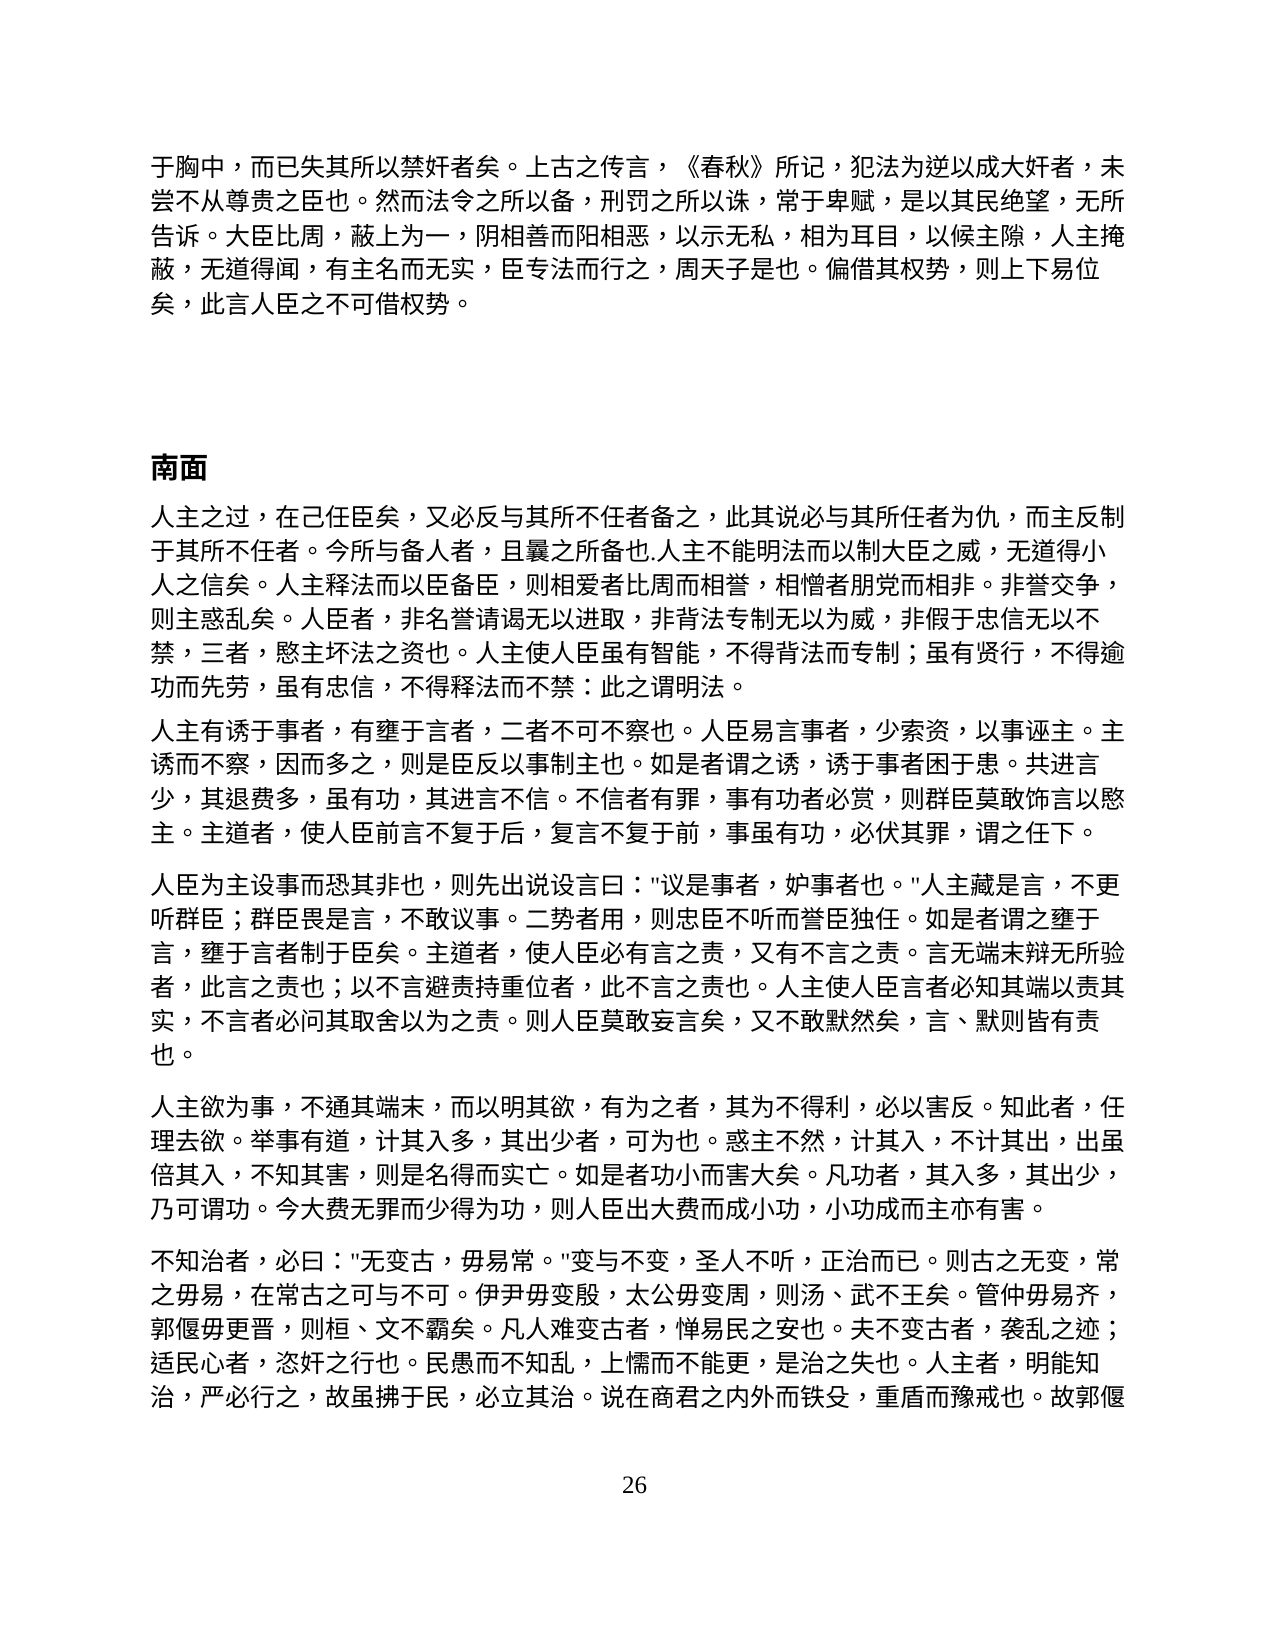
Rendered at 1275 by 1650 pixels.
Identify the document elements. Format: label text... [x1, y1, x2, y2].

text 人主之过，在己任臣矣，又必反与其所不任者备之，此其说必与其所任者为仇，而主反制于其所不任者。今所与备人者，且曩之所备也.人主不能明法而以制大臣之威，无道得小人之信矣。人主释法而以臣备臣，则相爱者比周而相誉，相憎者朋党而相非。非誉交争，则主惑乱矣。人臣者，非名誉请谒无以进取，非背法专制无以为威，非假于忠信无以不禁，三者，愍主坏法之资也。人主使人臣虽有智能，不得背法而专制；虽有贤行，不得逾功而先劳，虽有忠信，不得释法而不禁：此之谓明法。 [150, 500, 1125, 704]
text 人臣为主设事而恐其非也，则先出说设言曰："议是事者，妒事者也。"人主藏是言，不更听群臣；群臣畏是言，不敢议事。二势者用，则忠臣不听而誉臣独任。如是者谓之壅于言，壅于言者制于臣矣。主道者，使人臣必有言之责，又有不言之责。言无端末辩无所验者，此言之责也；以不言避责持重位者，此不言之责也。人主使人臣言者必知其端以责其实，不言者必问其取舍以为之责。则人臣莫敢妄言矣，又不敢默然矣，言、默则皆有责也。 [150, 867, 1125, 1072]
text 人主欲为事，不通其端末，而以明其欲，有为之者，其为不得利，必以害反。知此者，任理去欲。举事有道，计其入多，其出少者，可为也。惑主不然，计其入，不计其出，出虽倍其入，不知其害，则是名得而实亡。如是者功小而害大矣。凡功者，其入多，其出少，乃可谓功。今大费无罪而少得为功，则人臣出大费而成小功，小功成而主亦有害。 [150, 1089, 1125, 1226]
text 人主有诱于事者，有壅于言者，二者不可不察也。人臣易言事者，少索资，以事诬主。主诱而不察，因而多之，则是臣反以事制主也。如是者谓之诱，诱于事者困于患。共进言少，其退费多，虽有功，其进言不信。不信者有罪，事有功者必赏，则群臣莫敢饰言以愍主。主道者，使人臣前言不复于后，复言不复于前，事虽有功，必伏其罪，谓之任下。 [150, 713, 1125, 849]
text 于胸中，而已失其所以禁奸者矣。上古之传言，《春秋》所记，犯法为逆以成大奸者，未尝不从尊贵之臣也。然而法令之所以备，刑罚之所以诛，常于卑赋，是以其民绝望，无所告诉。大臣比周，蔽上为一，阴相善而阳相恶，以示无私，相为耳目，以候主隙，人主掩蔽，无道得闻，有主名而无实，臣专法而行之，周天子是也。偏借其权势，则上下易位矣，此言人臣之不可借权势。 [150, 150, 1125, 320]
text 不知治者，必曰："无变古，毋易常。"变与不变，圣人不听，正治而已。则古之无变，常之毋易，在常古之可与不可。伊尹毋变殷，太公毋变周，则汤、武不王矣。管仲毋易齐，郭偃毋更晋，则桓、文不霸矣。凡人难变古者，惮易民之安也。夫不变古者，袭乱之迹；适民心者，恣奸之行也。民愚而不知乱，上懦而不能更，是治之失也。人主者，明能知治，严必行之，故虽拂于民，必立其治。说在商君之内外而铁殳，重盾而豫戒也。故郭偃 [150, 1244, 1125, 1414]
subtitle 南面 [150, 448, 1125, 487]
